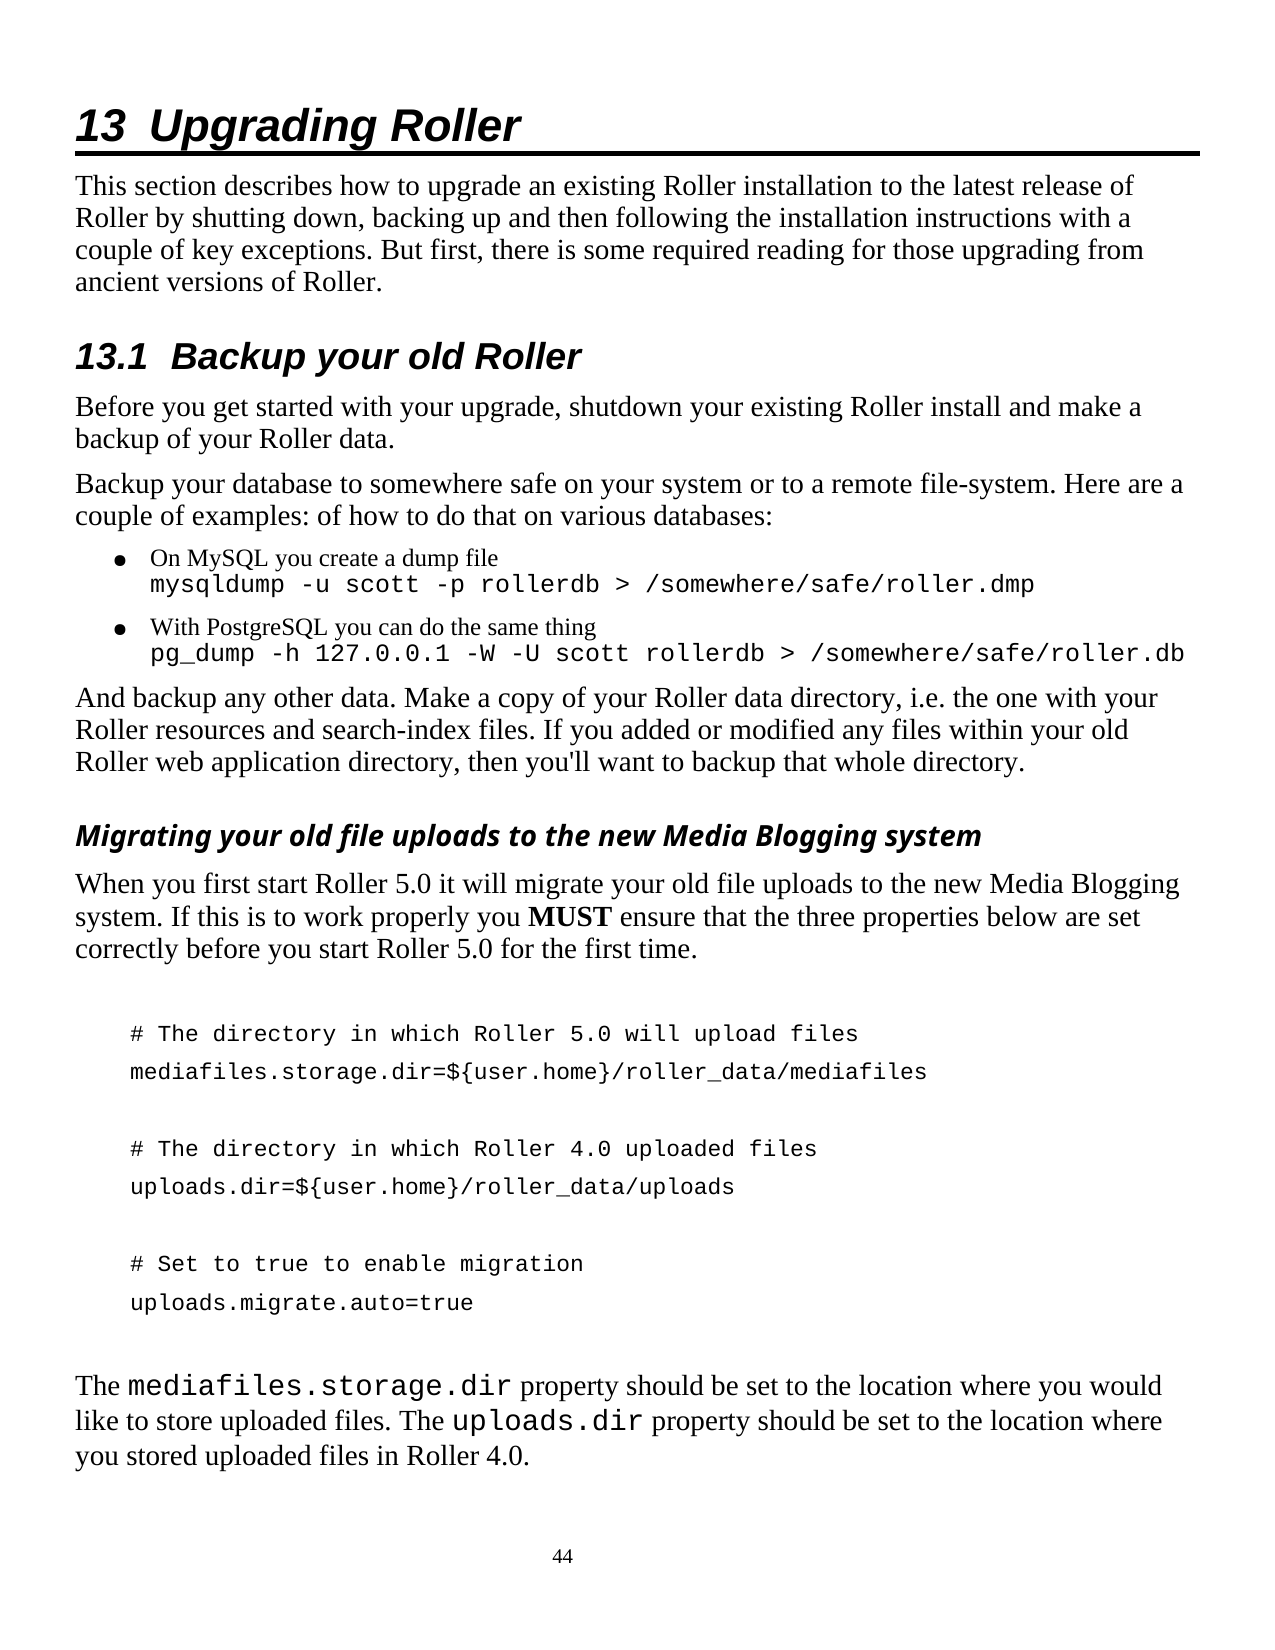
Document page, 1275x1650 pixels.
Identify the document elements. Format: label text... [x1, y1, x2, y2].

text uploads.dir=${user.home}/roller_data/uploads [75, 1176, 1200, 1202]
list On MySQL you create a dump file mysqldump -u scott -p rollerdb > /somewhere/safe/roller.dmp [112, 544, 1200, 600]
subtitle Migrating your old file uploads to the new Media Blogging system [75, 816, 1200, 855]
text Before you get started with your upgrade, shutdown your existing Roller install and make a backup of your Roller data. [75, 390, 1200, 454]
text The mediafiles.storage.dir property should be set to the location where you would like to store uploaded files. The uploads.dir property should be set to the location where you stored uploaded files in Roller 4.0. [75, 1370, 1200, 1472]
text # The directory in which Roller 4.0 uploaded files [75, 1137, 1200, 1163]
subtitle Backup your old Roller [75, 336, 1200, 377]
text uploads.migrate.auto=true [75, 1291, 1200, 1317]
list With PostgreSQL you can do the same thing pg_dump -h 127.0.0.1 -W -U scott rollerdb > /somewhere/safe/roller.db [112, 613, 1200, 669]
text mediafiles.storage.dir=${user.home}/roller_data/mediafiles [75, 1060, 1200, 1086]
text Backup your database to somewhere safe on your system or to a remote file-system. Here are a couple of examples: of how to do that on various databases: [75, 467, 1200, 532]
text # The directory in which Roller 5.0 will upload files [75, 1022, 1200, 1048]
text And backup any other data. Make a copy of your Roller data directory, i.e. the one with your Roller resources and search-index files. If you added or modified any files within your old Roller web application directory, then you'll want to backup that whole directory. [75, 681, 1200, 778]
text # Set to true to enable migration [75, 1253, 1200, 1278]
subtitle Upgrading Roller [75, 100, 1200, 151]
text This section describes how to upgrade an existing Roller installation to the latest release of Roller by shutting down, backing up and then following the installation instructions with a couple of key exceptions. But first, there is some required reading for those upgrading from ancient versions of Roller. [75, 169, 1200, 298]
text When you first start Roller 5.0 it will migrate your old file uploads to the new Media Blogging system. If this is to work properly you MUST ensure that the three properties below are set correctly before you start Roller 5.0 for the first time. [75, 868, 1200, 965]
